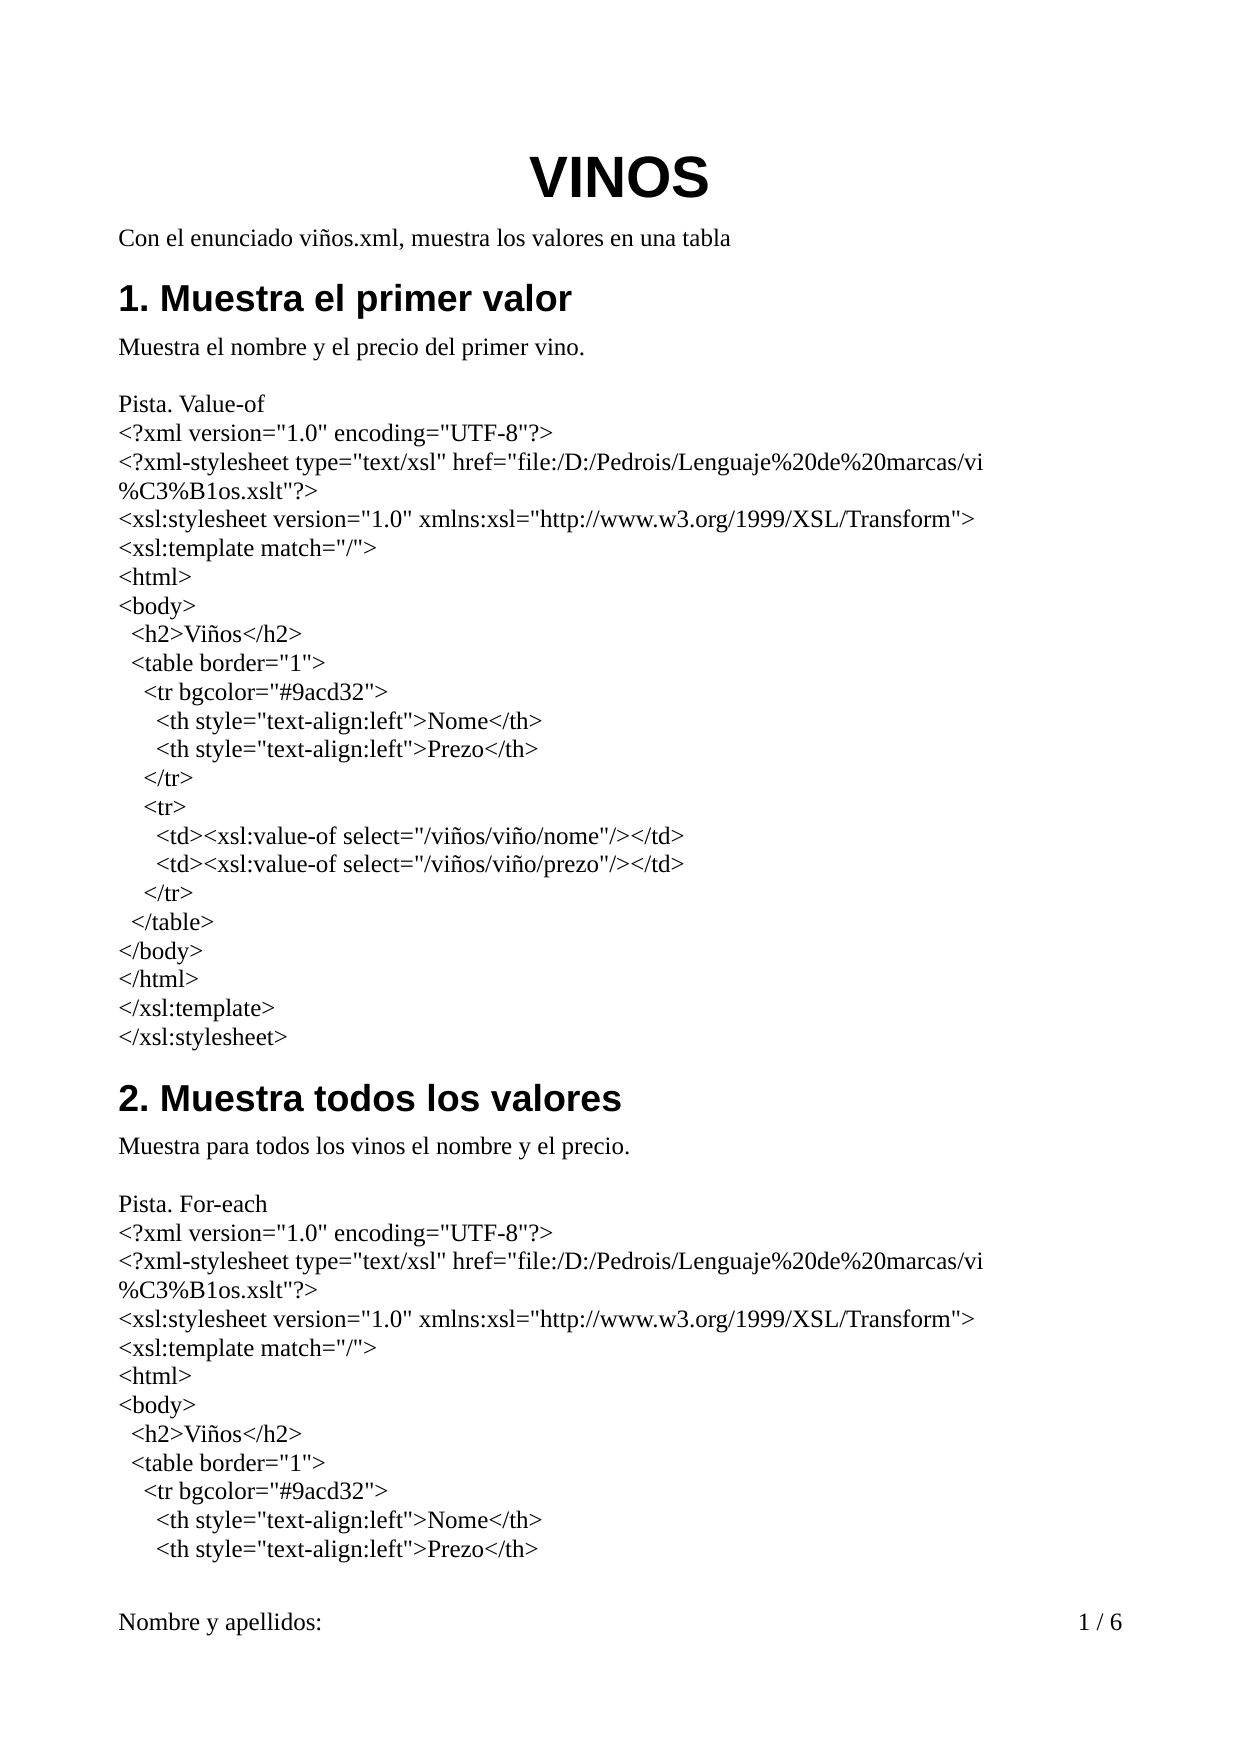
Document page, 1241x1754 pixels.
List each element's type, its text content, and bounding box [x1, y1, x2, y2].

text <td><xsl:value-of select="/viños/viño/prezo"/></td> [118, 849, 1122, 878]
text Muestra el nombre y el precio del primer vino. [118, 332, 1122, 361]
text </xsl:template> [118, 993, 1122, 1022]
text <?xml-stylesheet type="text/xsl" href="file:/D:/Pedrois/Lenguaje%20de%20marcas/vi%C3%B1os.xslt"?> [118, 1246, 1122, 1304]
text <body> [118, 1390, 1122, 1419]
text <body> [118, 591, 1122, 619]
text <html> [118, 1361, 1122, 1390]
text <xsl:stylesheet version="1.0" xmlns:xsl="http://www.w3.org/1999/XSL/Transform"> [118, 1304, 1122, 1333]
text <xsl:template match="/"> [118, 1333, 1122, 1361]
text <tr> [118, 792, 1122, 821]
text <h2>Viños</h2> [118, 1419, 1122, 1448]
text <xsl:template match="/"> [118, 533, 1122, 562]
text <th style="text-align:left">Prezo</th> [118, 1534, 1122, 1563]
text </tr> [118, 878, 1122, 907]
text <th style="text-align:left">Prezo</th> [118, 734, 1122, 763]
text Pista. Value-of [118, 389, 1122, 418]
text <table border="1"> [118, 1448, 1122, 1476]
text </xsl:stylesheet> [118, 1022, 1122, 1051]
text <th style="text-align:left">Nome</th> [118, 1505, 1122, 1534]
text Pista. For-each [118, 1189, 1122, 1218]
title VINOS [118, 143, 1122, 210]
text <tr bgcolor="#9acd32"> [118, 677, 1122, 706]
text <h2>Viños</h2> [118, 619, 1122, 648]
text <?xml version="1.0" encoding="UTF-8"?> [118, 1218, 1122, 1246]
text </tr> [118, 763, 1122, 792]
text <table border="1"> [118, 648, 1122, 677]
text </table> [118, 907, 1122, 936]
text Con el enunciado viños.xml, muestra los valores en una tabla [118, 223, 1122, 251]
text <?xml version="1.0" encoding="UTF-8"?> [118, 418, 1122, 447]
text <xsl:stylesheet version="1.0" xmlns:xsl="http://www.w3.org/1999/XSL/Transform"> [118, 504, 1122, 533]
text <html> [118, 562, 1122, 591]
text <tr bgcolor="#9acd32"> [118, 1476, 1122, 1505]
subtitle 2. Muestra todos los valores [118, 1076, 1122, 1119]
text </html> [118, 964, 1122, 993]
text <td><xsl:value-of select="/viños/viño/nome"/></td> [118, 821, 1122, 849]
subtitle 1. Muestra el primer valor [118, 276, 1122, 319]
text <th style="text-align:left">Nome</th> [118, 706, 1122, 734]
text Muestra para todos los vinos el nombre y el precio. [118, 1131, 1122, 1160]
text </body> [118, 936, 1122, 964]
text <?xml-stylesheet type="text/xsl" href="file:/D:/Pedrois/Lenguaje%20de%20marcas/vi%C3%B1os.xslt"?> [118, 447, 1122, 504]
